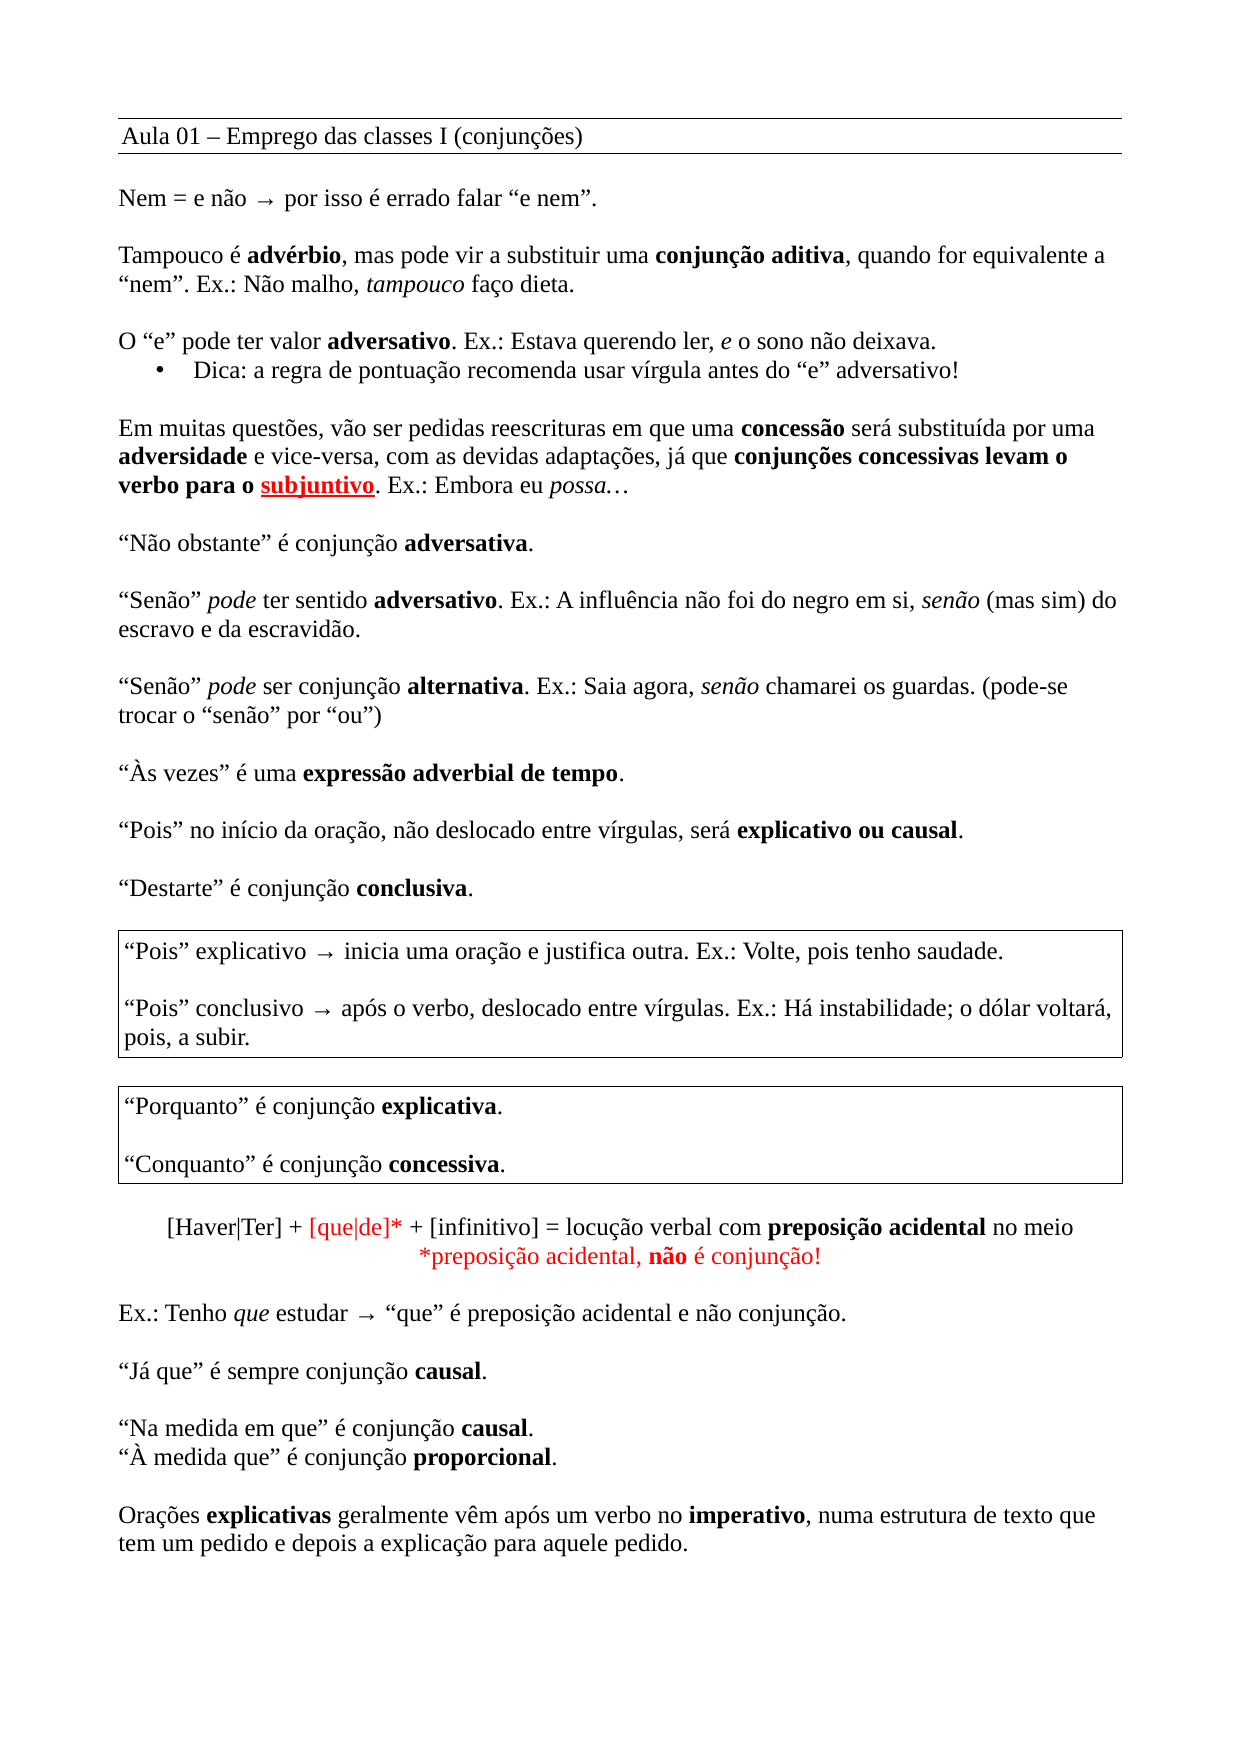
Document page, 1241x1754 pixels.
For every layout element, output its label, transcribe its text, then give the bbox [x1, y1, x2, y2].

table_header “Porquanto” é conjunção explicativa. “Conquanto” é conjunção concessiva. [119, 1087, 1122, 1183]
text Tampouco é advérbio, mas pode vir a substituir uma conjunção aditiva, quando for equivalente a “nem”. Ex.: Não malho, tampouco faço dieta. [118, 240, 1122, 298]
table_header “Pois” explicativo → inicia uma oração e justifica outra. Ex.: Volte, pois tenho saudade. “Pois” conclusivo → após o verbo, deslocado entre vírgulas. Ex.: Há instabilidade; o dólar voltará, pois, a subir. [119, 931, 1122, 1057]
text *preposição acidental, não é conjunção! [118, 1241, 1122, 1270]
text Orações explicativas geralmente vêm após um verbo no imperativo, numa estrutura de texto que tem um pedido e depois a explicação para aquele pedido. [118, 1500, 1122, 1557]
text “Na medida em que” é conjunção causal. [118, 1413, 1122, 1442]
text “Destarte” é conjunção conclusiva. [118, 873, 1122, 901]
text Ex.: Tenho que estudar → “que” é preposição acidental e não conjunção. [118, 1298, 1122, 1327]
text “Já que” é sempre conjunção causal. [118, 1356, 1122, 1385]
text [Haver|Ter] + [que|de]* + [infinitivo] = locução verbal com preposição acidental no meio [118, 1212, 1122, 1241]
text Nem = e não → por isso é errado falar “e nem”. [118, 183, 1122, 211]
text Em muitas questões, vão ser pedidas reescrituras em que uma concessão será substituída por uma adversidade e vice-versa, com as devidas adaptações, já que conjunções concessivas levam o verbo para o subjuntivo. Ex.: Embora eu possa… [118, 413, 1122, 499]
text “Não obstante” é conjunção adversativa. [118, 528, 1122, 556]
text “À medida que” é conjunção proporcional. [118, 1442, 1122, 1471]
text “Senão” pode ser conjunção alternativa. Ex.: Saia agora, senão chamarei os guardas. (pode-se trocar o “senão” por “ou”) [118, 671, 1122, 729]
text “Às vezes” é uma expressão adverbial de tempo. [118, 758, 1122, 786]
text O “e” pode ter valor adversativo. Ex.: Estava querendo ler, e o sono não deixava. [118, 326, 1122, 355]
text “Senão” pode ter sentido adversativo. Ex.: A influência não foi do negro em si, senão (mas sim) do escravo e da escravidão. [118, 585, 1122, 643]
list Dica: a regra de pontuação recomenda usar vírgula antes do “e” adversativo! [156, 355, 1122, 384]
text “Pois” no início da oração, não deslocado entre vírgulas, será explicativo ou causal. [118, 815, 1122, 844]
